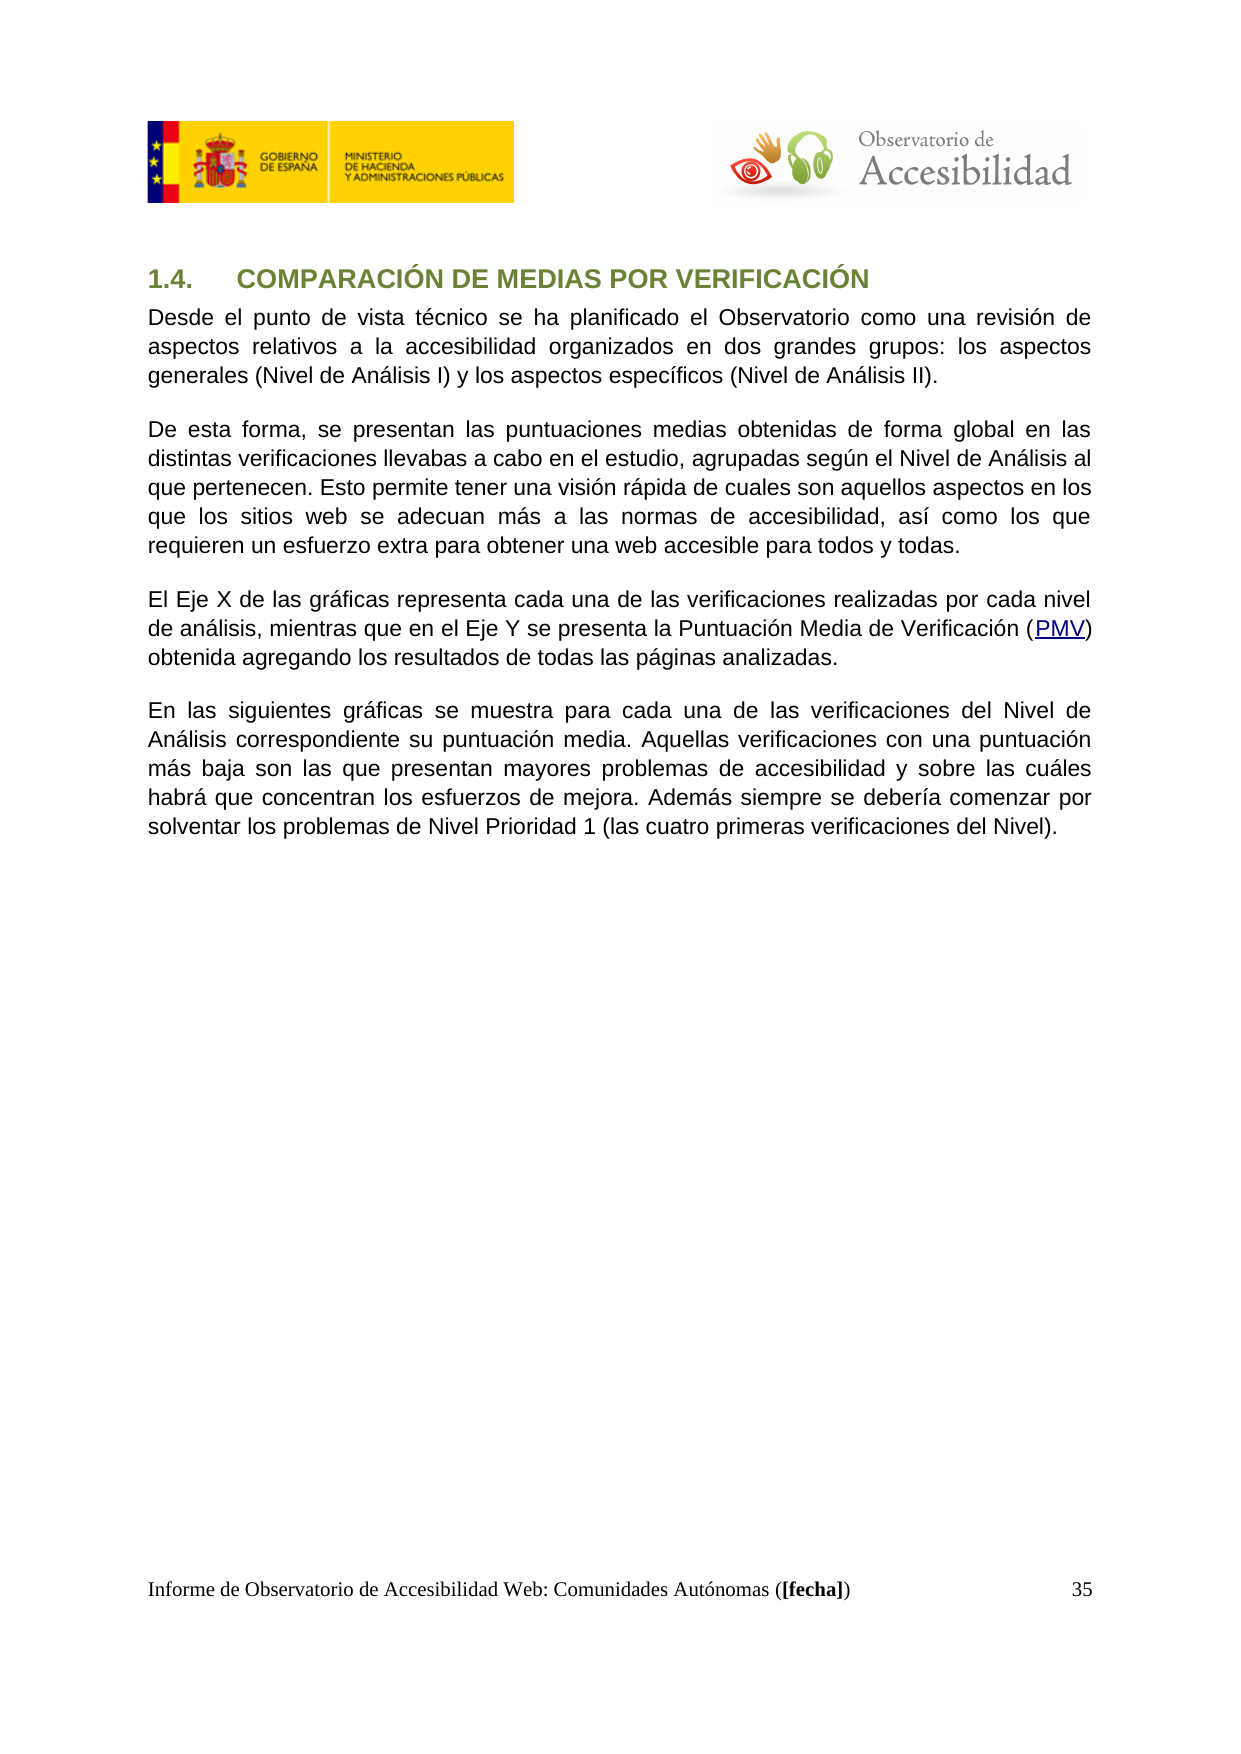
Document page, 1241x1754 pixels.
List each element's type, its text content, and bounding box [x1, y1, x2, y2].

picture [710, 122, 1086, 205]
picture [147, 121, 514, 203]
text En las siguientes gráficas se muestra para cada una de las verificaciones del Nivel de Análisis correspondiente su puntuación media. Aquellas verificaciones con una puntuación más baja son las que presentan mayores problemas de accesibilidad y sobre las cuáles habrá que concentran los esfuerzos de mejora. Además siempre se debería comenzar por solventar los problemas de Nivel Prioridad 1 (las cuatro primeras verificaciones del Nivel). [148, 697, 1092, 839]
list Comparación de medias por verificación [148, 263, 1092, 294]
text El Eje X de las gráficas representa cada una de las verificaciones realizadas por cada nivel de análisis, mientras que en el Eje Y se presenta la Puntuación Media de Verificación (PMV) obtenida agregando los resultados de todas las páginas analizadas. [148, 586, 1092, 670]
text Desde el punto de vista técnico se ha planificado el Observatorio como una revisión de aspectos relativos a la accesibilidad organizados en dos grandes grupos: los aspectos generales (Nivel de Análisis I) y los aspectos específicos (Nivel de Análisis II). [148, 304, 1092, 388]
text De esta forma, se presentan las puntuaciones medias obtenidas de forma global en las distintas verificaciones llevabas a cabo en el estudio, agrupadas según el Nivel de Análisis al que pertenecen. Esto permite tener una visión rápida de cuales son aquellos aspectos en los que los sitios web se adecuan más a las normas de accesibilidad, así como los que requieren un esfuerzo extra para obtener una web accesible para todos y todas. [148, 416, 1092, 558]
